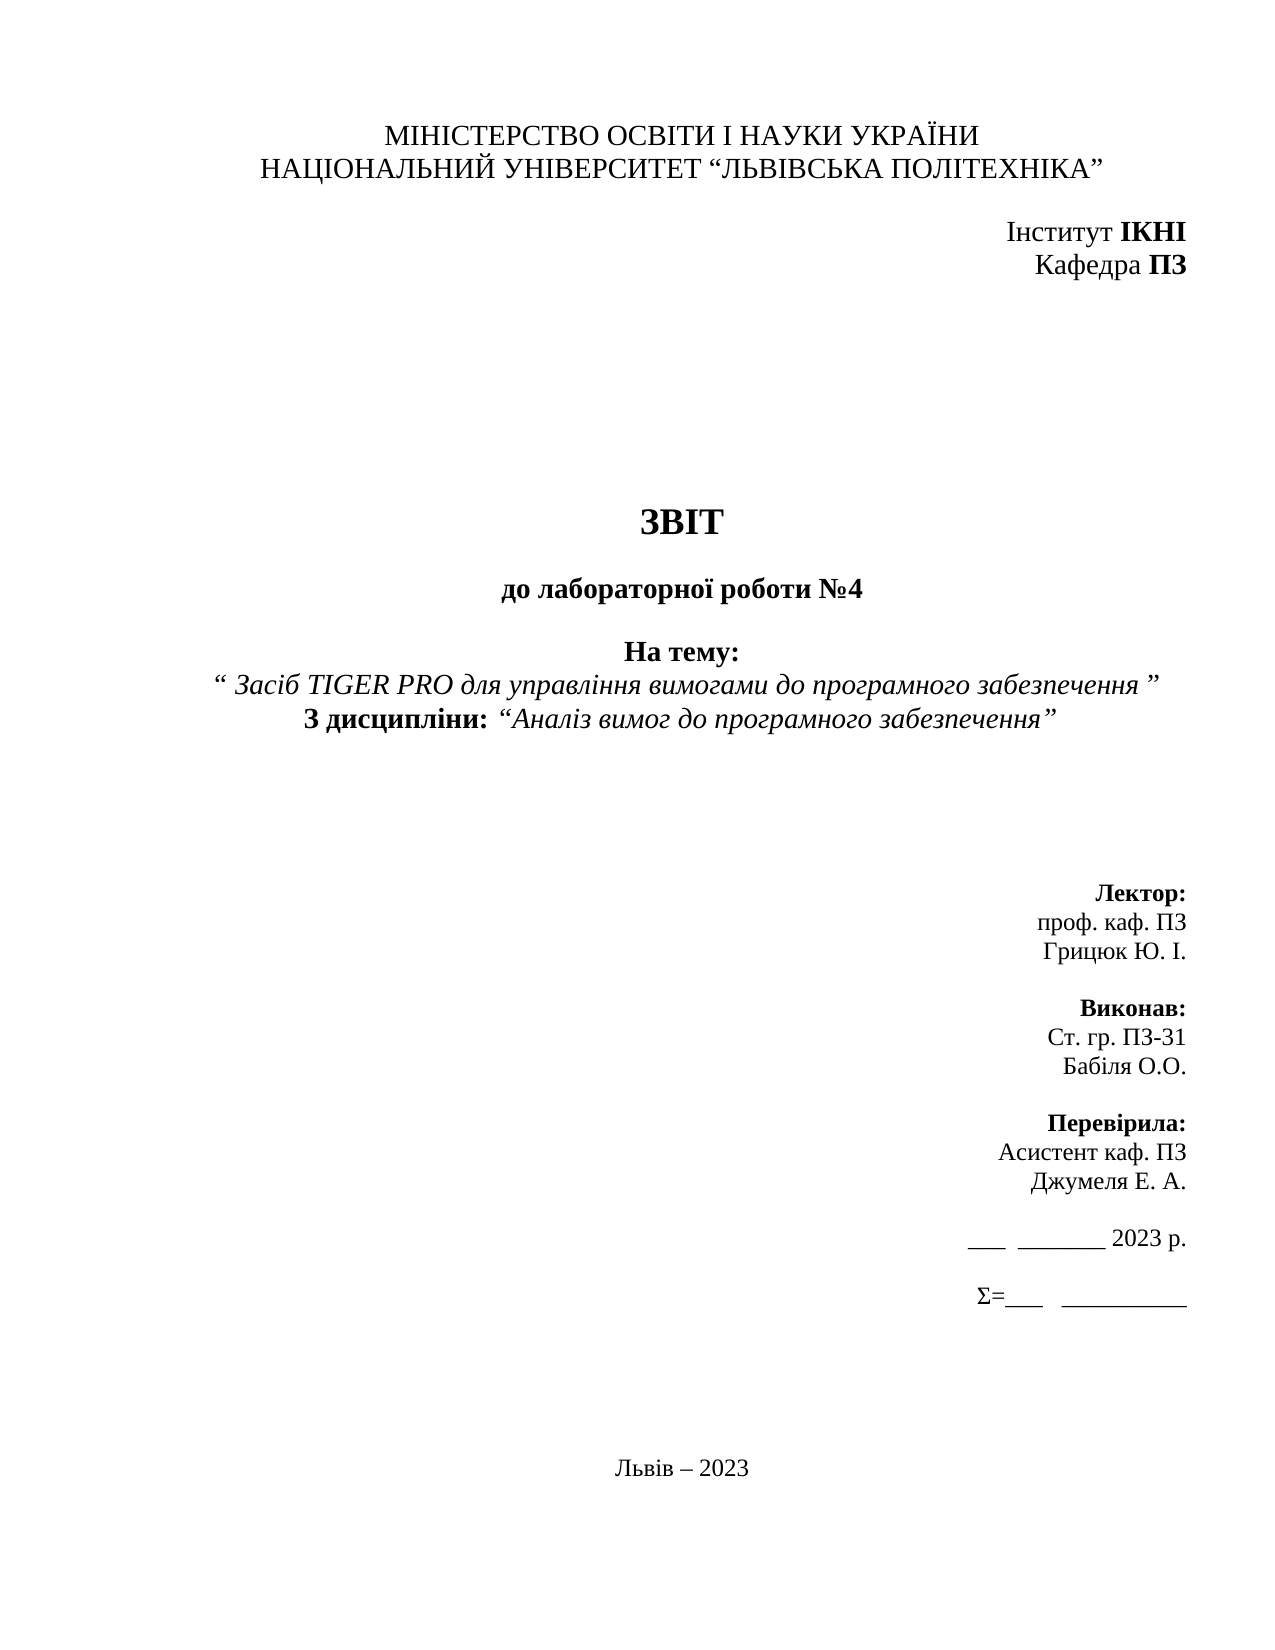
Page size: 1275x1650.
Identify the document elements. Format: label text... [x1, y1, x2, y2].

text На тему: [177, 634, 1186, 667]
text Львів – 2023 [177, 1453, 1186, 1482]
text З дисципліни: “Аналіз вимог до програмного забезпечення” [177, 701, 1186, 734]
text Виконав: [177, 993, 1186, 1022]
text проф. каф. ПЗ [177, 907, 1186, 936]
text Перевірила: [177, 1108, 1186, 1137]
text Інститут ІКНІ [177, 214, 1186, 247]
text МІНІСТЕРСТВО ОСВІТИ І НАУКИ УКРАЇНИ [177, 118, 1186, 152]
text до лабораторної роботи №4 [177, 572, 1186, 605]
text Σ=___ __________ [177, 1281, 1186, 1309]
text Ст. гр. ПЗ-31 [177, 1022, 1186, 1051]
text “ Засіб TIGER PRO для управління вимогами до програмного забезпечення ” [177, 667, 1186, 701]
text Кафедра ПЗ [177, 247, 1186, 281]
text Асистент каф. ПЗ [177, 1137, 1186, 1166]
text ___ _______ 2023 р. [177, 1223, 1186, 1252]
text Бабіля О.О. [177, 1051, 1186, 1079]
text Джумеля Е. A. [177, 1166, 1186, 1194]
text НАЦІОНАЛЬНИЙ УНІВЕРСИТЕТ “ЛЬВІВСЬКА ПОЛІТЕХНІКА” [177, 152, 1186, 185]
text Грицюк Ю. І. [177, 936, 1186, 964]
text ЗВІТ [177, 500, 1186, 543]
text Лектор: [177, 878, 1186, 907]
